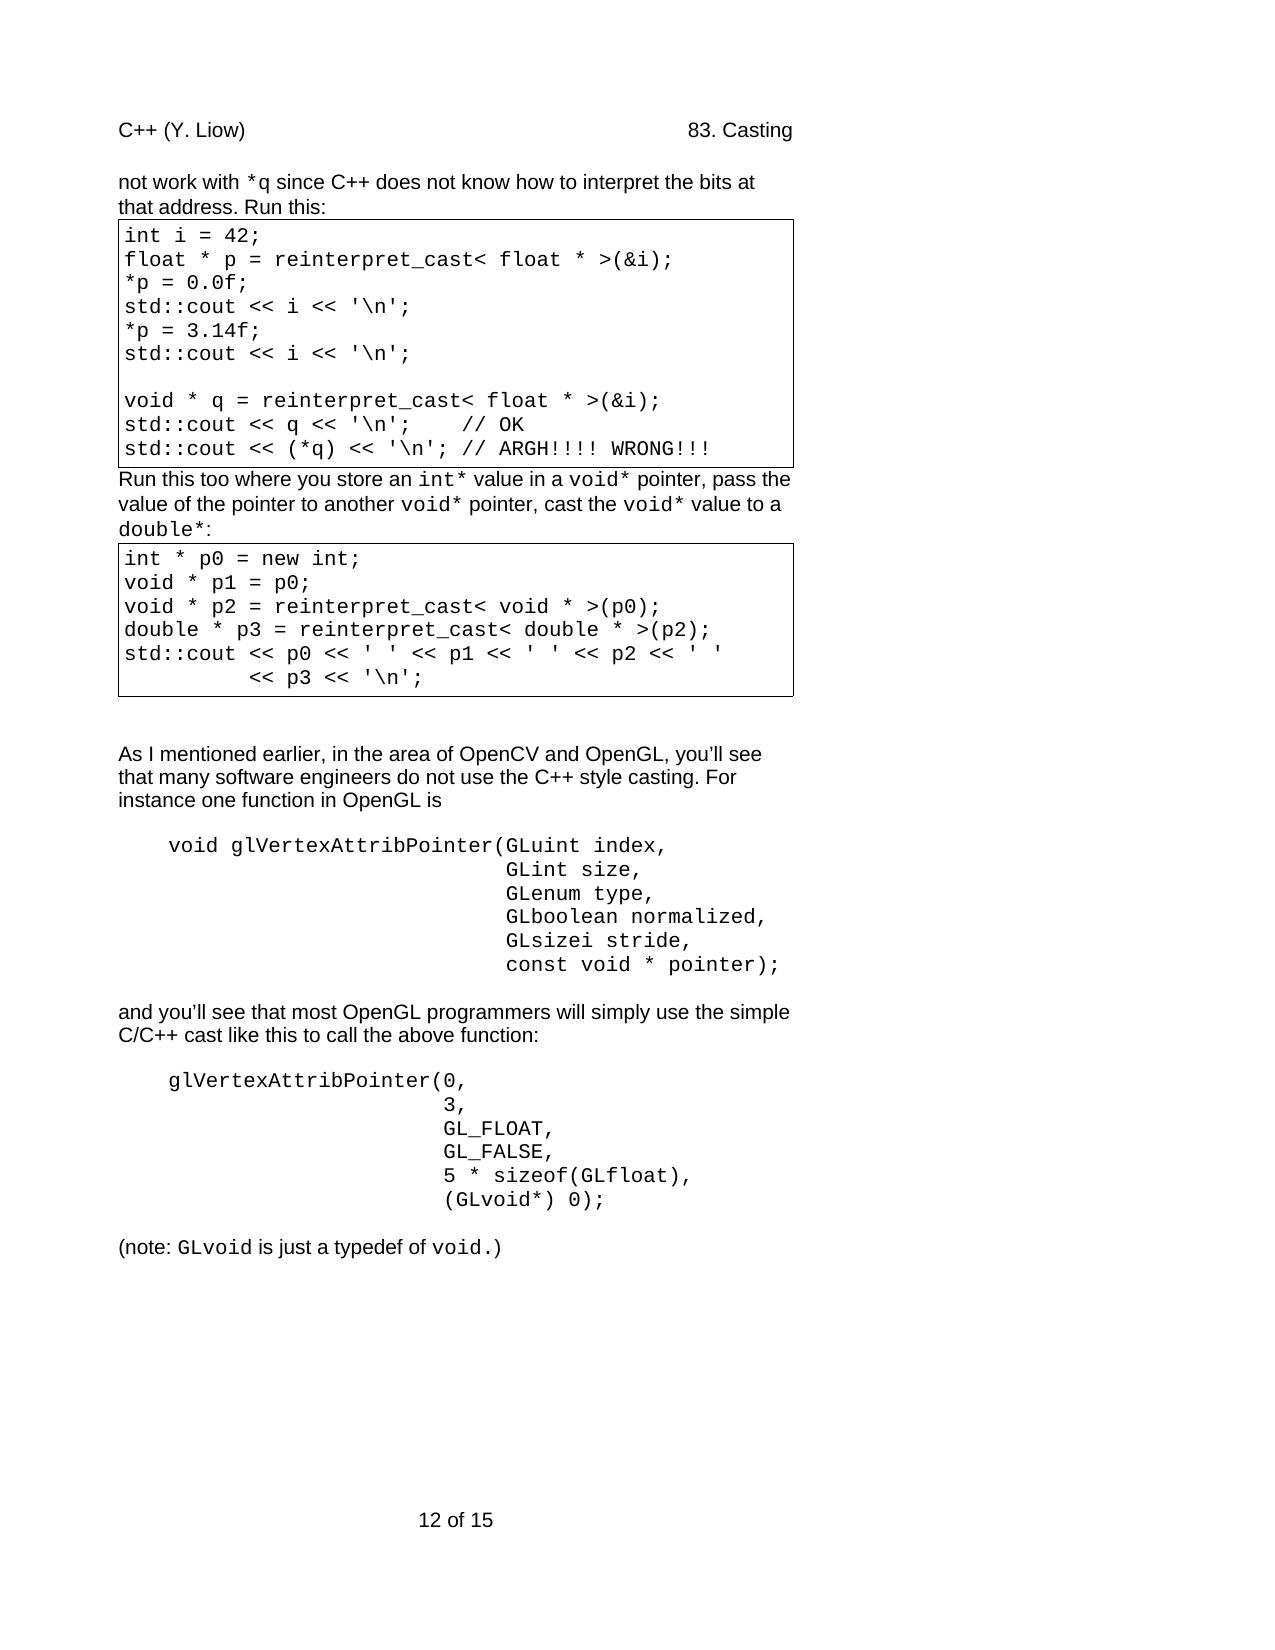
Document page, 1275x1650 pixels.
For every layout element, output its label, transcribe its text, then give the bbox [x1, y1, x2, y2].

text void glVertexAttribPointer(GLuint index, [118, 836, 793, 859]
text GLsizei stride, [118, 930, 793, 954]
table_header int i = 42; float * p = reinterpret_cast< float * >(&i); *p = 0.0f; std::cout << i << '\n'; *p = 3.14f; std::cout << i << '\n'; void * q = reinterpret_cast< float * >(&i); std::cout << q << '\n'; // OK std::cout << (*q) << '\n'; // ARGH!!!! WRONG!!! [119, 220, 793, 467]
text As I mentioned earlier, in the area of OpenCV and OpenGL, you’ll see that many software engineers do not use the C++ style casting. For instance one function in OpenGL is [118, 743, 793, 812]
text GLint size, [118, 859, 793, 883]
text GL_FLOAT, [118, 1118, 793, 1141]
table_header int * p0 = new int; void * p1 = p0; void * p2 = reinterpret_cast< void * >(p0); double * p3 = reinterpret_cast< double * >(p2); std::cout << p0 << ' ' << p1 << ' ' << p2 << ' ' << p3 << '\n'; [119, 544, 793, 696]
text GLenum type, [118, 883, 793, 906]
text GL_FALSE, [118, 1141, 793, 1165]
text and you’ll see that most OpenGL programmers will simply use the simple C/C++ cast like this to call the above function: [118, 1001, 793, 1047]
text 3, [118, 1094, 793, 1118]
text (GLvoid*) 0); [118, 1188, 793, 1212]
text (note: GLvoid is just a typedef of void.) [118, 1236, 793, 1261]
text GLboolean normalized, [118, 906, 793, 930]
text 5 * sizeof(GLfloat), [118, 1165, 793, 1188]
text glVertexAttribPointer(0, [118, 1070, 793, 1094]
text Run this too where you store an int* value in a void* pointer, pass the value of the pointer to another void* pointer, cast the void* value to a double*: [118, 468, 793, 543]
text const void * pointer); [118, 954, 793, 977]
text not work with *q since C++ does not know how to interpret the bits at that address. Run this: [118, 171, 793, 219]
